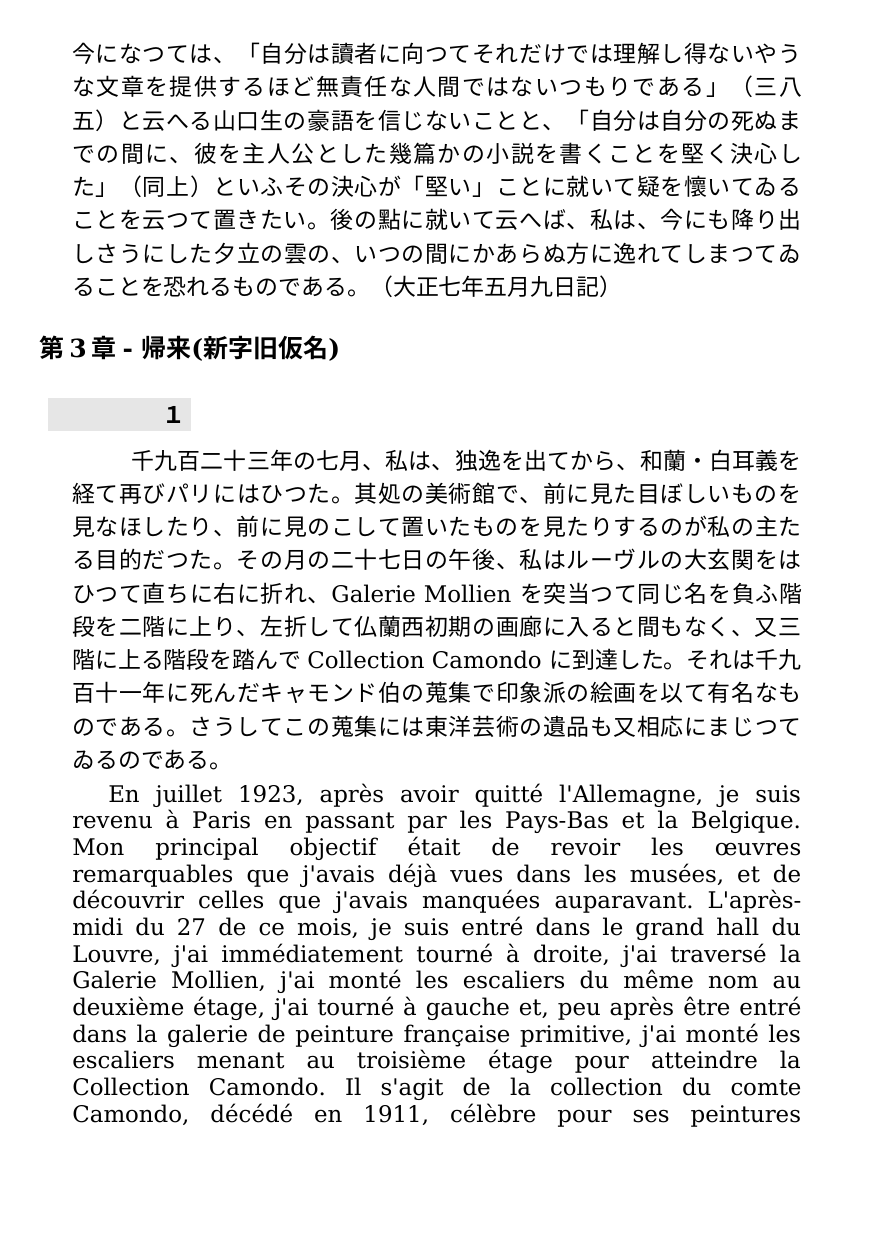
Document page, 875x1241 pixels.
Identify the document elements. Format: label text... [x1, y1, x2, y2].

subtitle １ [48, 397, 838, 431]
subtitle 第3章 - 帰来(新字旧仮名) [36, 326, 838, 368]
text En juillet 1923, après avoir quitté l'Allemagne, je suis revenu à Paris en passant par les Pays-Bas et la Belgique. Mon principal objectif était de revoir les œuvres remarquables que j'avais déjà vues dans les musées, et de découvrir celles que j'avais manquées auparavant. L'après-midi du 27 de ce mois, je suis entré dans le grand hall du Louvre, j'ai immédiatement tourné à droite, j'ai traversé la Galerie Mollien, j'ai monté les escaliers du même nom au deuxième étage, j'ai tourné à gauche et, peu après être entré dans la galerie de peinture française primitive, j'ai monté les escaliers menant au troisième étage pour atteindre la Collection Camondo. Il s'agit de la collection du comte Camondo, décédé en 1911, célèbre pour ses peintures [72, 781, 802, 1127]
text 今になつては、「自分は讀者に向つてそれだけでは理解し得ないやうな文章を提供するほど無責任な人間ではないつもりである」（三八五）と云へる山口生の豪語を信じないことと、「自分は自分の死ぬまでの間に、彼を主人公とした幾篇かの小説を書くことを堅く決心した」（同上）といふその決心が「堅い」ことに就いて疑を懷いてゐることを云つて置きたい。後の點に就いて云へば、私は、今にも降り出しさうにした夕立の雲の、いつの間にかあらぬ方に逸れてしまつてゐることを恐れるものである。（大正七年五月九日記） [72, 36, 802, 302]
text 千九百二十三年の七月、私は、独逸を出てから、和蘭・白耳義を経て再びパリにはひつた。其処の美術館で、前に見た目ぼしいものを見なほしたり、前に見のこして置いたものを見たりするのが私の主たる目的だつた。その月の二十七日の午後、私はルーヴルの大玄関をはひつて直ちに右に折れ、Galerie Mollien を突当つて同じ名を負ふ階段を二階に上り、左折して仏蘭西初期の画廊に入ると間もなく、又三階に上る階段を踏んで Collection Camondo に到達した。それは千九百十一年に死んだキャモンド伯の蒐集で印象派の絵画を以て有名なものである。さうしてこの蒐集には東洋芸術の遺品も又相応にまじつてゐるのである。 [72, 442, 802, 775]
